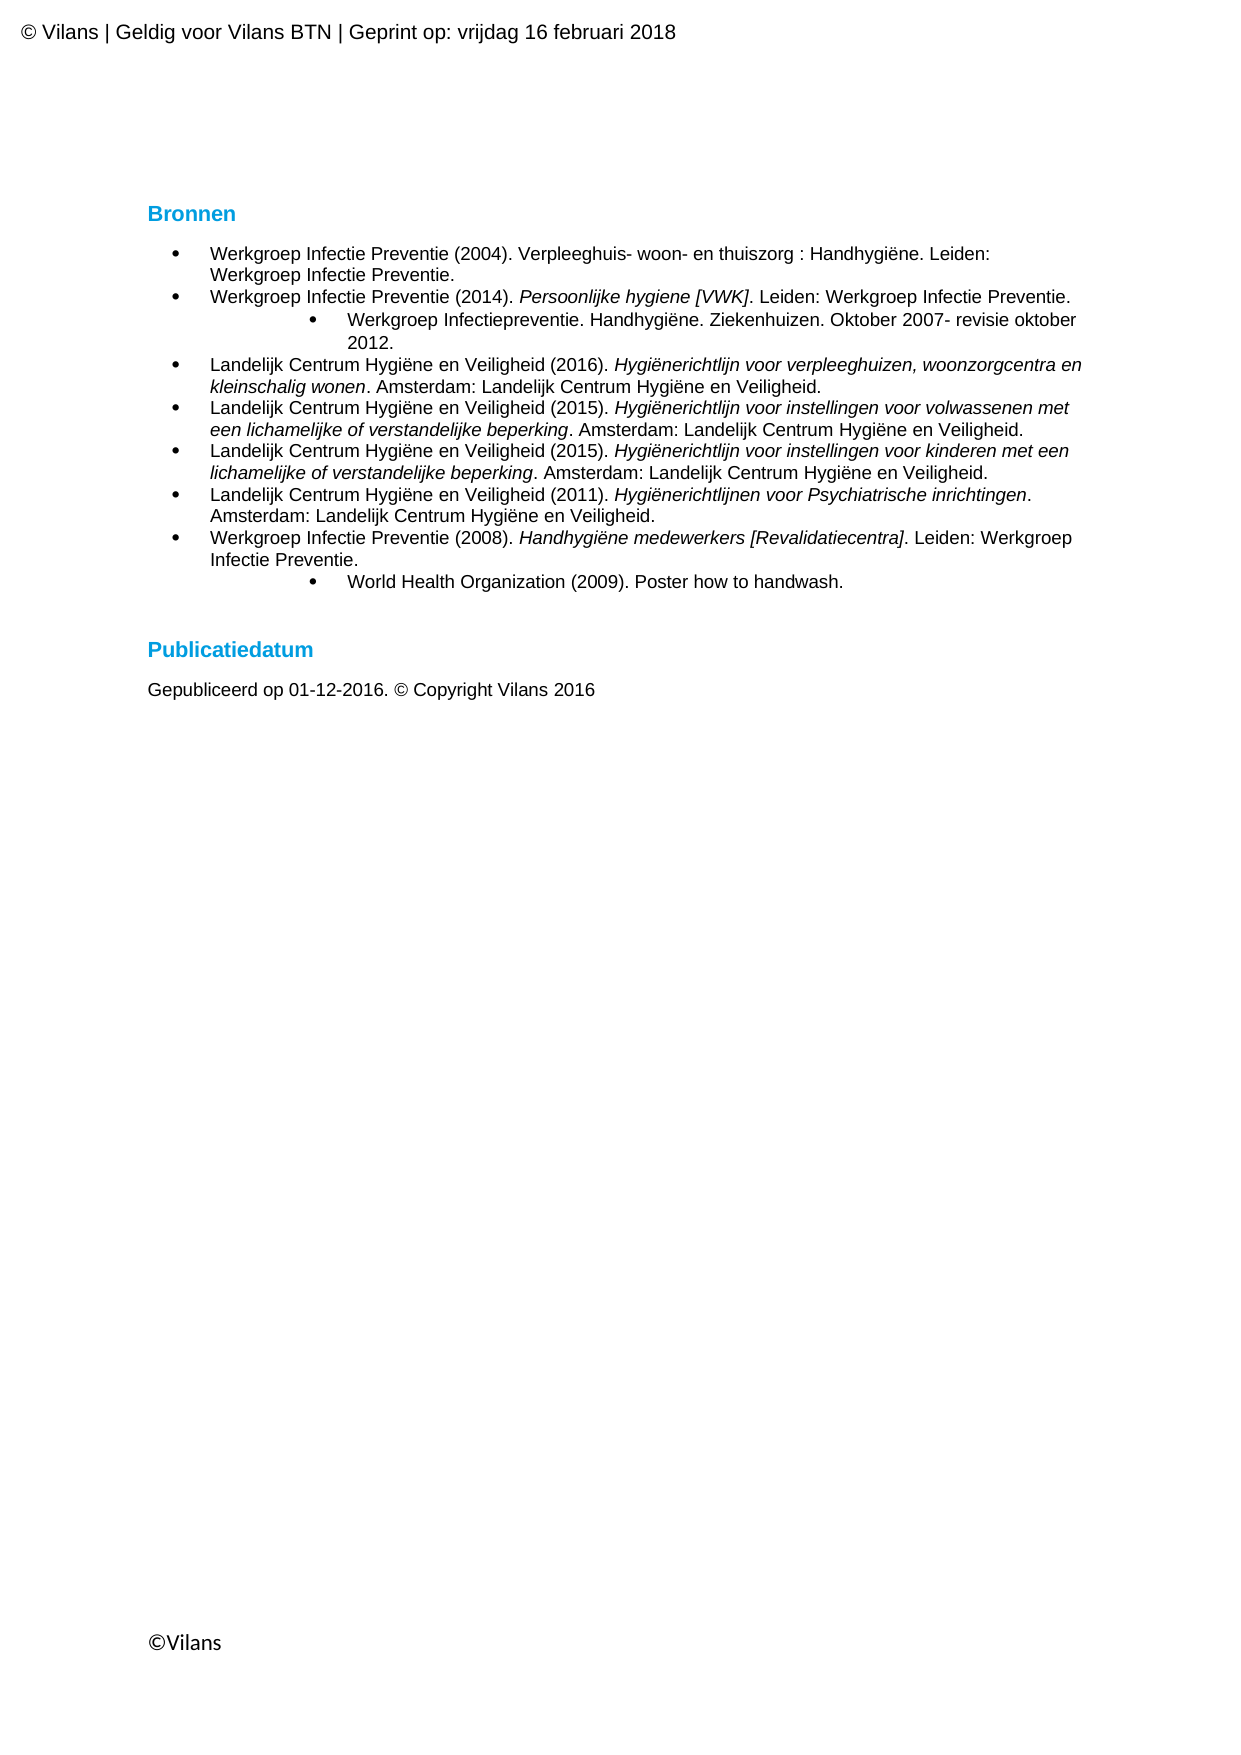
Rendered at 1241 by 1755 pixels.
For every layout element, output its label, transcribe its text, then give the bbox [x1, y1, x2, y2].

subtitle Publicatiedatum [147, 637, 1101, 663]
text Gepubliceerd op 01-12-2016. © Copyright Vilans 2016 [147, 679, 1101, 700]
list Landelijk Centrum Hygiëne en Veiligheid (2011). Hygiënerichtlijnen voor Psychiatrische inrichtingen. Amsterdam: Landelijk Centrum Hygiëne en Veiligheid. [172, 483, 1041, 527]
list Landelijk Centrum Hygiëne en Veiligheid (2015). Hygiënerichtlijn voor instellingen voor kinderen met een lichamelijke of verstandelijke beperking. Amsterdam: Landelijk Centrum Hygiëne en Veiligheid. [172, 440, 1077, 483]
subtitle Bronnen [147, 201, 1101, 226]
list World Health Organization (2009). Poster how to handwash. [309, 570, 1101, 593]
list Werkgroep Infectie Preventie (2004). Verpleeghuis- woon- en thuiszorg : Handhygiëne. Leiden: Werkgroep Infectie Preventie. [172, 242, 1000, 286]
list Landelijk Centrum Hygiëne en Veiligheid (2016). Hygiënerichtlijn voor verpleeghuizen, woonzorgcentra en kleinschalig wonen. Amsterdam: Landelijk Centrum Hygiëne en Veiligheid. [172, 354, 1089, 397]
list Werkgroep Infectie Preventie (2014). Persoonlijke hygiene [VWK]. Leiden: Werkgroep Infectie Preventie. [172, 286, 1101, 308]
list Werkgroep Infectiepreventie. Handhygiëne. Ziekenhuizen. Oktober 2007- revisie oktober 2012. [309, 308, 1101, 354]
list Landelijk Centrum Hygiëne en Veiligheid (2015). Hygiënerichtlijn voor instellingen voor volwassenen met een lichamelijke of verstandelijke beperking. Amsterdam: Landelijk Centrum Hygiëne en Veiligheid. [172, 397, 1077, 440]
list Werkgroep Infectie Preventie (2008). Handhygiëne medewerkers [Revalidatiecentra]. Leiden: Werkgroep Infectie Preventie. [172, 527, 1080, 570]
